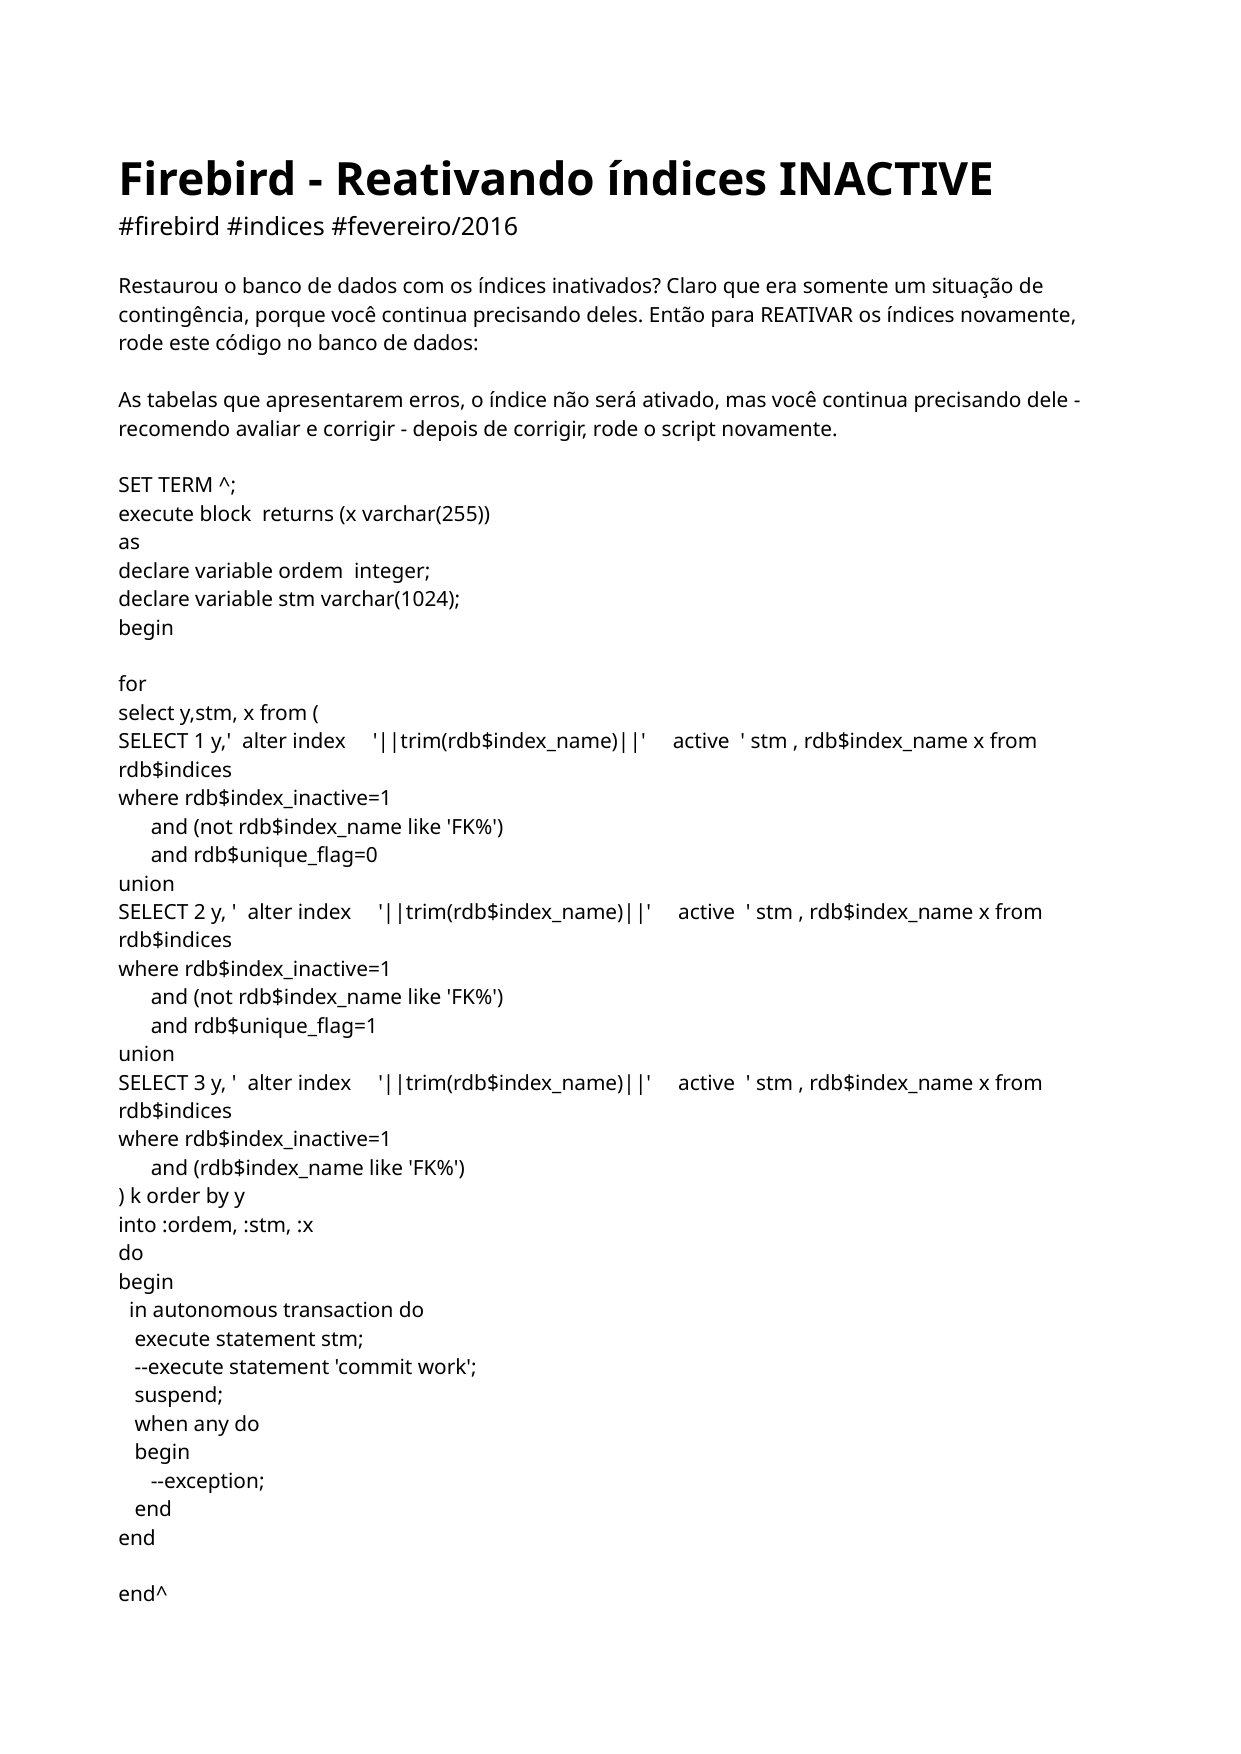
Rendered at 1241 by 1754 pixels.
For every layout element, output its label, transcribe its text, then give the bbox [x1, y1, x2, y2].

text and rdb$unique_flag=1 [118, 1011, 1122, 1039]
text ) k order by y [118, 1181, 1122, 1210]
text where rdb$index_inactive=1 [118, 1124, 1122, 1153]
text do [118, 1238, 1122, 1267]
text end [118, 1523, 1122, 1551]
text for [118, 669, 1122, 698]
text into :ordem, :stm, :x [118, 1210, 1122, 1238]
text and (not rdb$index_name like 'FK%') [118, 982, 1122, 1011]
text #firebird #indices #fevereiro/2016 [118, 209, 1122, 243]
text when any do [118, 1409, 1122, 1437]
text end^ [118, 1579, 1122, 1608]
text Restaurou o banco de dados com os índices inativados? Claro que era somente um situação de contingência, porque você continua precisando deles. Então para REATIVAR os índices novamente, rode este código no banco de dados: [118, 271, 1122, 357]
text declare variable stm varchar(1024); [118, 584, 1122, 613]
text as [118, 527, 1122, 556]
text --execute statement 'commit work'; [118, 1352, 1122, 1381]
text execute block returns (x varchar(255)) [118, 499, 1122, 527]
text union [118, 869, 1122, 897]
text where rdb$index_inactive=1 [118, 783, 1122, 812]
text and (rdb$index_name like 'FK%') [118, 1153, 1122, 1181]
text SELECT 1 y,' alter index '||trim(rdb$index_name)||' active ' stm , rdb$index_name x from rdb$indices [118, 726, 1122, 783]
text and (not rdb$index_name like 'FK%') [118, 812, 1122, 840]
text --exception; [118, 1466, 1122, 1494]
text end [118, 1494, 1122, 1523]
text declare variable ordem integer; [118, 556, 1122, 584]
text and rdb$unique_flag=0 [118, 840, 1122, 869]
text execute statement stm; [118, 1324, 1122, 1352]
text Firebird - Reativando índices INACTIVE [118, 147, 1122, 209]
text SELECT 3 y, ' alter index '||trim(rdb$index_name)||' active ' stm , rdb$index_name x from rdb$indices [118, 1068, 1122, 1124]
text suspend; [118, 1381, 1122, 1409]
text where rdb$index_inactive=1 [118, 954, 1122, 982]
text SET TERM ^; [118, 471, 1122, 499]
text union [118, 1039, 1122, 1068]
text begin [118, 613, 1122, 641]
text begin [118, 1437, 1122, 1466]
text SELECT 2 y, ' alter index '||trim(rdb$index_name)||' active ' stm , rdb$index_name x from rdb$indices [118, 897, 1122, 954]
text in autonomous transaction do [118, 1295, 1122, 1324]
text As tabelas que apresentarem erros, o índice não será ativado, mas você continua precisando dele - recomendo avaliar e corrigir - depois de corrigir, rode o script novamente. [118, 385, 1122, 442]
text select y,stm, x from ( [118, 698, 1122, 726]
text begin [118, 1267, 1122, 1295]
